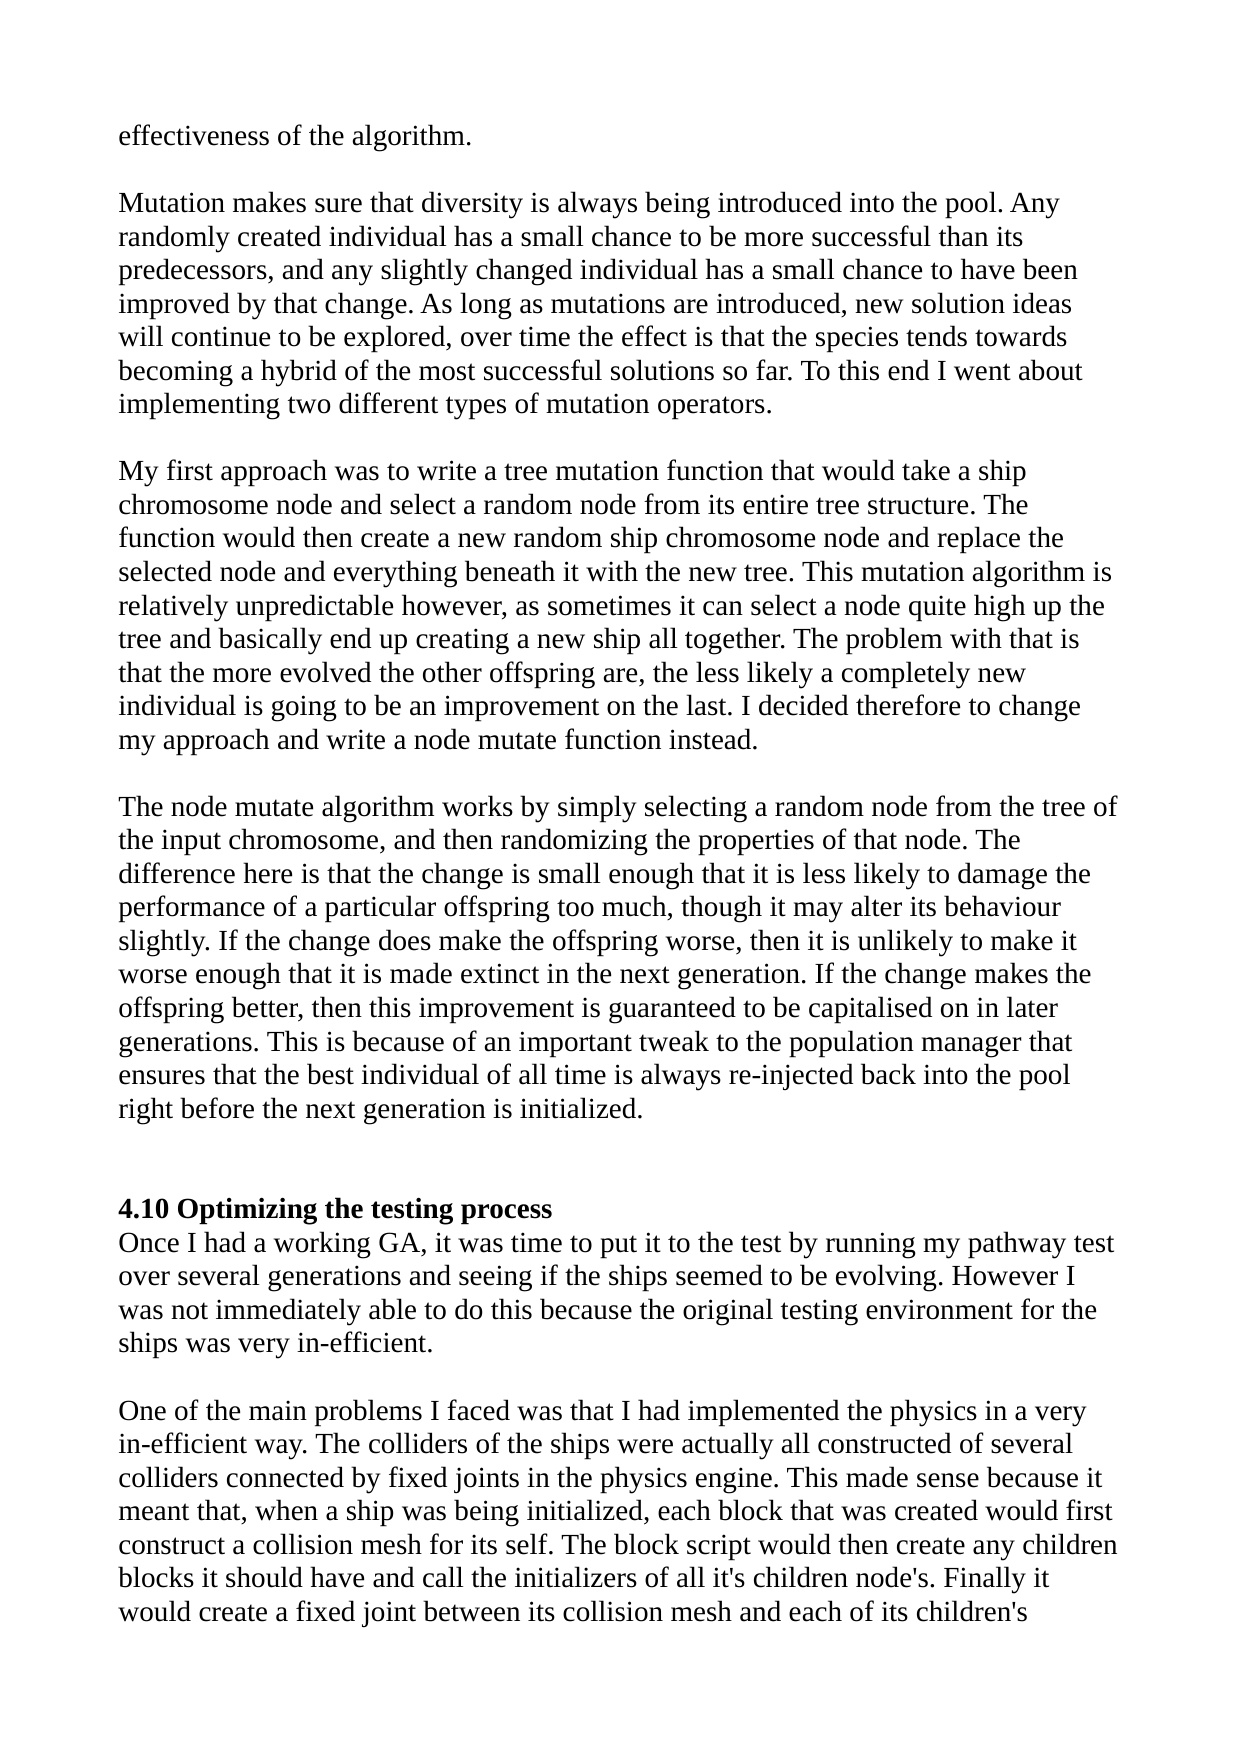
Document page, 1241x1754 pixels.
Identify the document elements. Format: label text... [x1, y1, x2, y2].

text My first approach was to write a tree mutation function that would take a ship chromosome node and select a random node from its entire tree structure. The function would then create a new random ship chromosome node and replace the selected node and everything beneath it with the new tree. This mutation algorithm is relatively unpredictable however, as sometimes it can select a node quite high up the tree and basically end up creating a new ship all together. The problem with that is that the more evolved the other offspring are, the less likely a completely new individual is going to be an improvement on the last. I decided therefore to change my approach and write a node mutate function instead. [118, 453, 1122, 755]
text 4.10 Optimizing the testing process [118, 1191, 1122, 1225]
text The node mutate algorithm works by simply selecting a random node from the tree of the input chromosome, and then randomizing the properties of that node. The difference here is that the change is small enough that it is less likely to damage the performance of a particular offspring too much, though it may alter its behaviour slightly. If the change does make the offspring worse, then it is unlikely to make it worse enough that it is made extinct in the next generation. If the change makes the offspring better, then this improvement is guaranteed to be capitalised on in later generations. This is because of an important tweak to the population manager that ensures that the best individual of all time is always re-injected back into the pool right before the next generation is initialized. [118, 789, 1122, 1124]
text Once I had a working GA, it was time to put it to the test by running my pathway test over several generations and seeing if the ships seemed to be evolving. However I was not immediately able to do this because the original testing environment for the ships was very in-efficient. [118, 1225, 1122, 1359]
text Mutation makes sure that diversity is always being introduced into the pool. Any randomly created individual has a small chance to be more successful than its predecessors, and any slightly changed individual has a small chance to have been improved by that change. As long as mutations are introduced, new solution ideas will continue to be explored, over time the effect is that the species tends towards becoming a hybrid of the most successful solutions so far. To this end I went about implementing two different types of mutation operators. [118, 185, 1122, 420]
text One of the main problems I faced was that I had implemented the physics in a very in-efficient way. The colliders of the ships were actually all constructed of several colliders connected by fixed joints in the physics engine. This made sense because it meant that, when a ship was being initialized, each block that was created would first construct a collision mesh for its self. The block script would then create any children blocks it should have and call the initializers of all it's children node's. Finally it would create a fixed joint between its collision mesh and each of its children's [118, 1393, 1122, 1627]
text effectiveness of the algorithm. [118, 118, 1122, 152]
